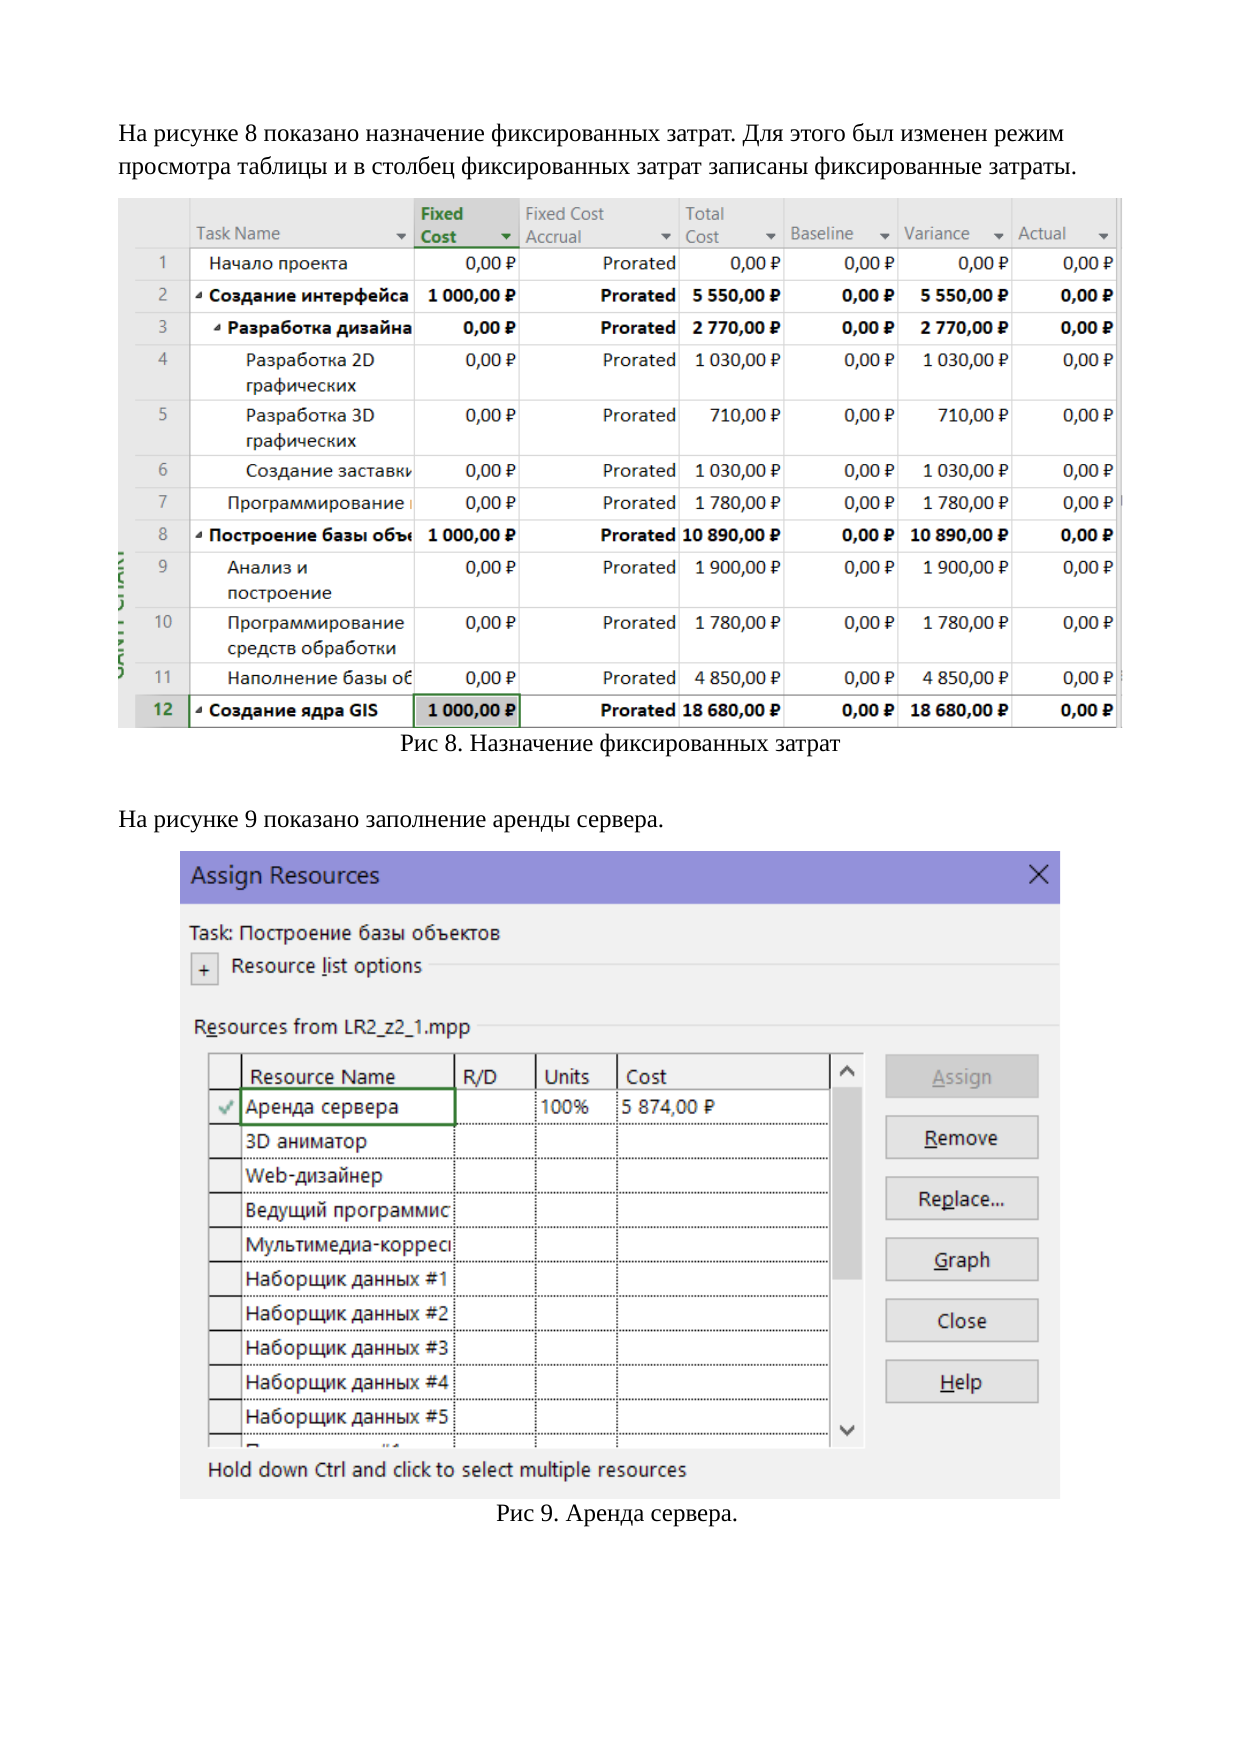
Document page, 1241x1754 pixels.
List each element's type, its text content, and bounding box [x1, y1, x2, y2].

text На рисунке 9 показано заполнение аренды сервера. [118, 804, 1122, 833]
text На рисунке 8 показано назначение фиксированных затрат. Для этого был изменен режим просмотра таблицы и в столбец фиксированных затрат записаны фиксированные затраты. [118, 118, 1122, 180]
table_header Рис 9. Аренда сервера. [118, 852, 1122, 1527]
table_header Рис 8. Назначение фиксированных затрат [118, 728, 1122, 756]
picture [180, 851, 1060, 1499]
picture [118, 198, 1123, 728]
